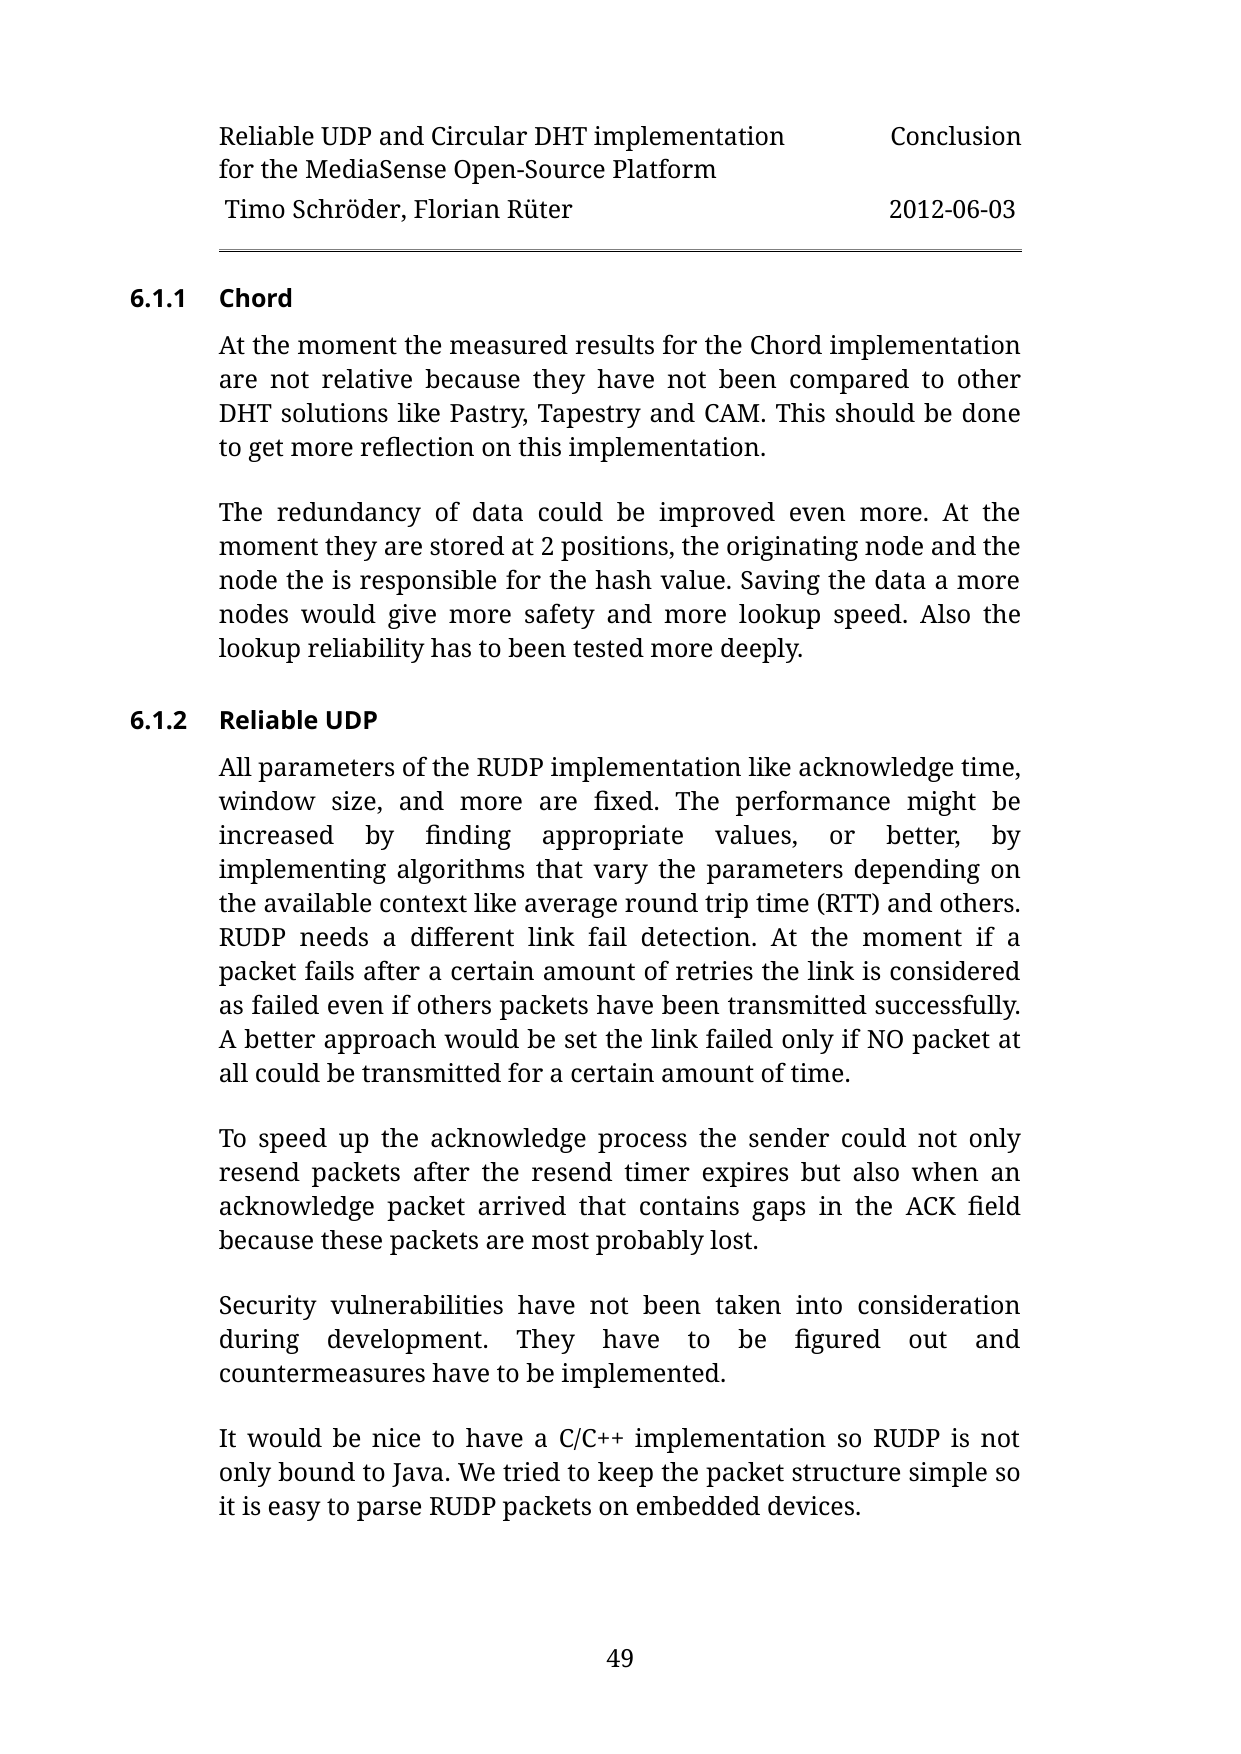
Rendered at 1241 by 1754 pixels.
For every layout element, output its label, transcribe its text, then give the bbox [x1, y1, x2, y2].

text To speed up the acknowledge process the sender could not only resend packets after the resend timer expires but also when an acknowledge packet arrived that contains gaps in the ACK field because these packets are most probably lost. [218, 1121, 1022, 1257]
text At the moment the measured results for the Chord implementation are not relative because they have not been compared to other DHT solutions like Pastry, Tapestry and CAM. This should be done to get more reflection on this implementation. [218, 328, 1022, 464]
text Security vulnerabilities have not been taken into consideration during development. They have to be figured out and countermeasures have to be implemented. [218, 1288, 1022, 1390]
text All parameters of the RUDP implementation like acknowledge time, window size, and more are fixed. The performance might be increased by finding appropriate values, or better, by implementing algorithms that vary the parameters depending on the available context like average round trip time (RTT) and others. RUDP needs a different link fail detection. At the moment if a packet fails after a certain amount of retries the link is considered as failed even if others packets have been transmitted successfully. A better approach would be set the link failed only if NO packet at all could be transmitted for a certain amount of time. [218, 749, 1022, 1090]
text It would be nice to have a C/C++ implementation so RUDP is not only bound to Java. We tried to keep the packet structure simple so it is easy to parse RUDP packets on embedded devices. [218, 1421, 1022, 1523]
subtitle Chord [130, 281, 1022, 315]
subtitle Reliable UDP [130, 702, 1022, 736]
text The redundancy of data could be improved even more. At the moment they are stored at 2 positions, the originating node and the node the is responsible for the hash value. Saving the data a more nodes would give more safety and more lookup speed. Also the lookup reliability has to been tested more deeply. [218, 495, 1022, 665]
